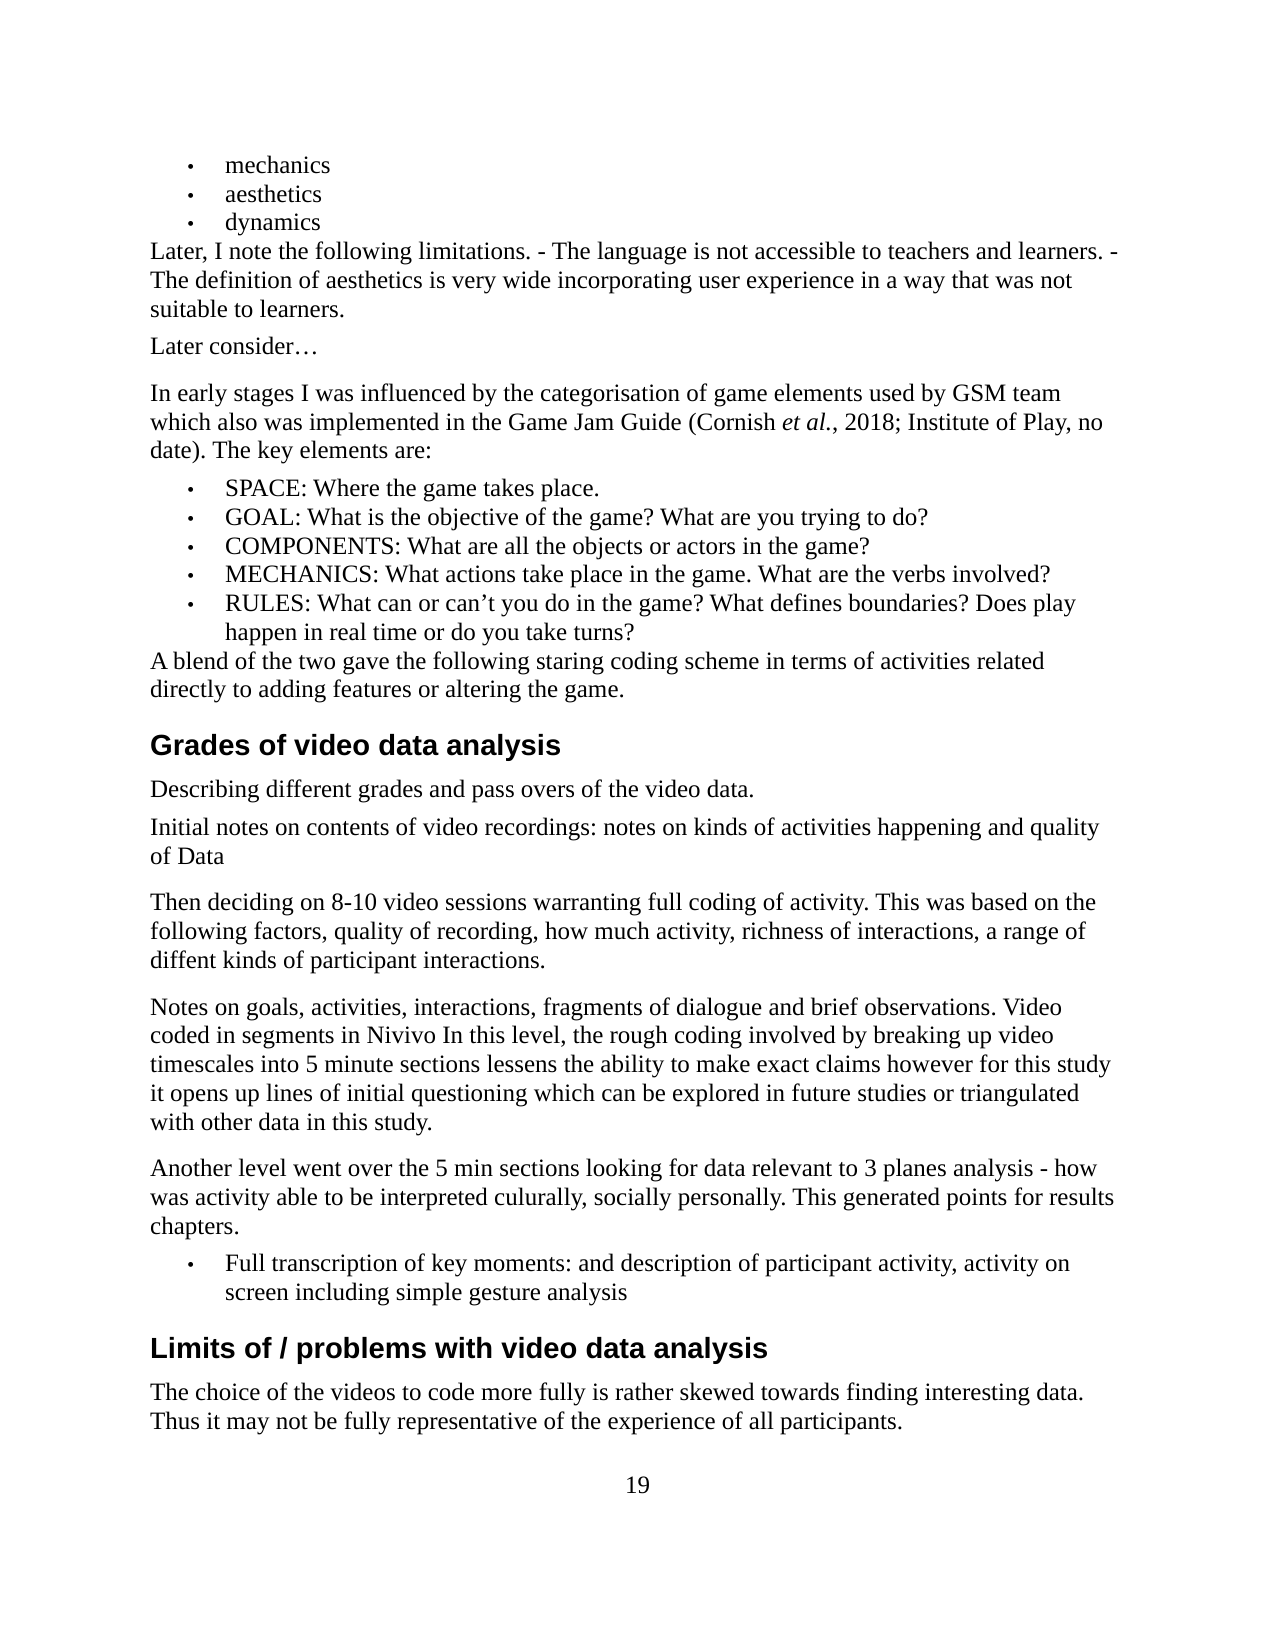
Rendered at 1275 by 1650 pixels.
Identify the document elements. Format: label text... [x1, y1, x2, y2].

list Full transcription of key moments: and description of participant activity, activity on screen including simple gesture analysis [187, 1248, 1125, 1306]
text Notes on goals, activities, interactions, fragments of dialogue and brief observations. Video coded in segments in Nivivo In this level, the rough coding involved by breaking up video timescales into 5 minute sections lessens the ability to make exact claims however for this study it opens up lines of initial questioning which can be explored in future studies or triangulated with other data in this study. [150, 992, 1125, 1135]
list SPACE: Where the game takes place. [187, 473, 1125, 502]
text Then deciding on 8-10 video sessions warranting full coding of activity. This was based on the following factors, quality of recording, how much activity, richness of interactions, a range of diffent kinds of participant interactions. [150, 887, 1125, 974]
list aesthetics [187, 179, 1125, 207]
text Another level went over the 5 min sections looking for data relevant to 3 planes analysis - how was activity able to be interpreted culurally, socially personally. This generated points for results chapters. [150, 1153, 1125, 1239]
text Later consider… [150, 331, 1125, 360]
list MECHANICS: What actions take place in the game. What are the verbs involved? [187, 559, 1125, 588]
text Describing different grades and pass overs of the video data. [150, 774, 1125, 803]
text The choice of the videos to code more fully is rather skewed towards finding interesting data. Thus it may not be fully representative of the experience of all participants. [150, 1377, 1125, 1434]
subtitle Grades of video data analysis [150, 728, 1125, 762]
text Later, I note the following limitations. - The language is not accessible to teachers and learners. - The definition of aesthetics is very wide incorporating user experience in a way that was not suitable to learners. [150, 236, 1125, 322]
list mechanics [187, 150, 1125, 179]
list GOAL: What is the objective of the game? What are you trying to do? [187, 502, 1125, 531]
text A blend of the two gave the following staring coding scheme in terms of activities related directly to adding features or altering the game. [150, 646, 1125, 703]
text Initial notes on contents of video recordings: notes on kinds of activities happening and quality of Data [150, 812, 1125, 869]
subtitle Limits of / problems with video data analysis [150, 1331, 1125, 1364]
list RULES: What can or can’t you do in the game? What defines boundaries? Does play happen in real time or do you take turns? [187, 588, 1125, 646]
list COMPONENTS: What are all the objects or actors in the game? [187, 531, 1125, 559]
text In early stages I was influenced by the categorisation of game elements used by GSM team which also was implemented in the Game Jam Guide (Cornish et al., 2018; Institute of Play, no date). The key elements are: [150, 378, 1125, 464]
list dynamics [187, 207, 1125, 236]
